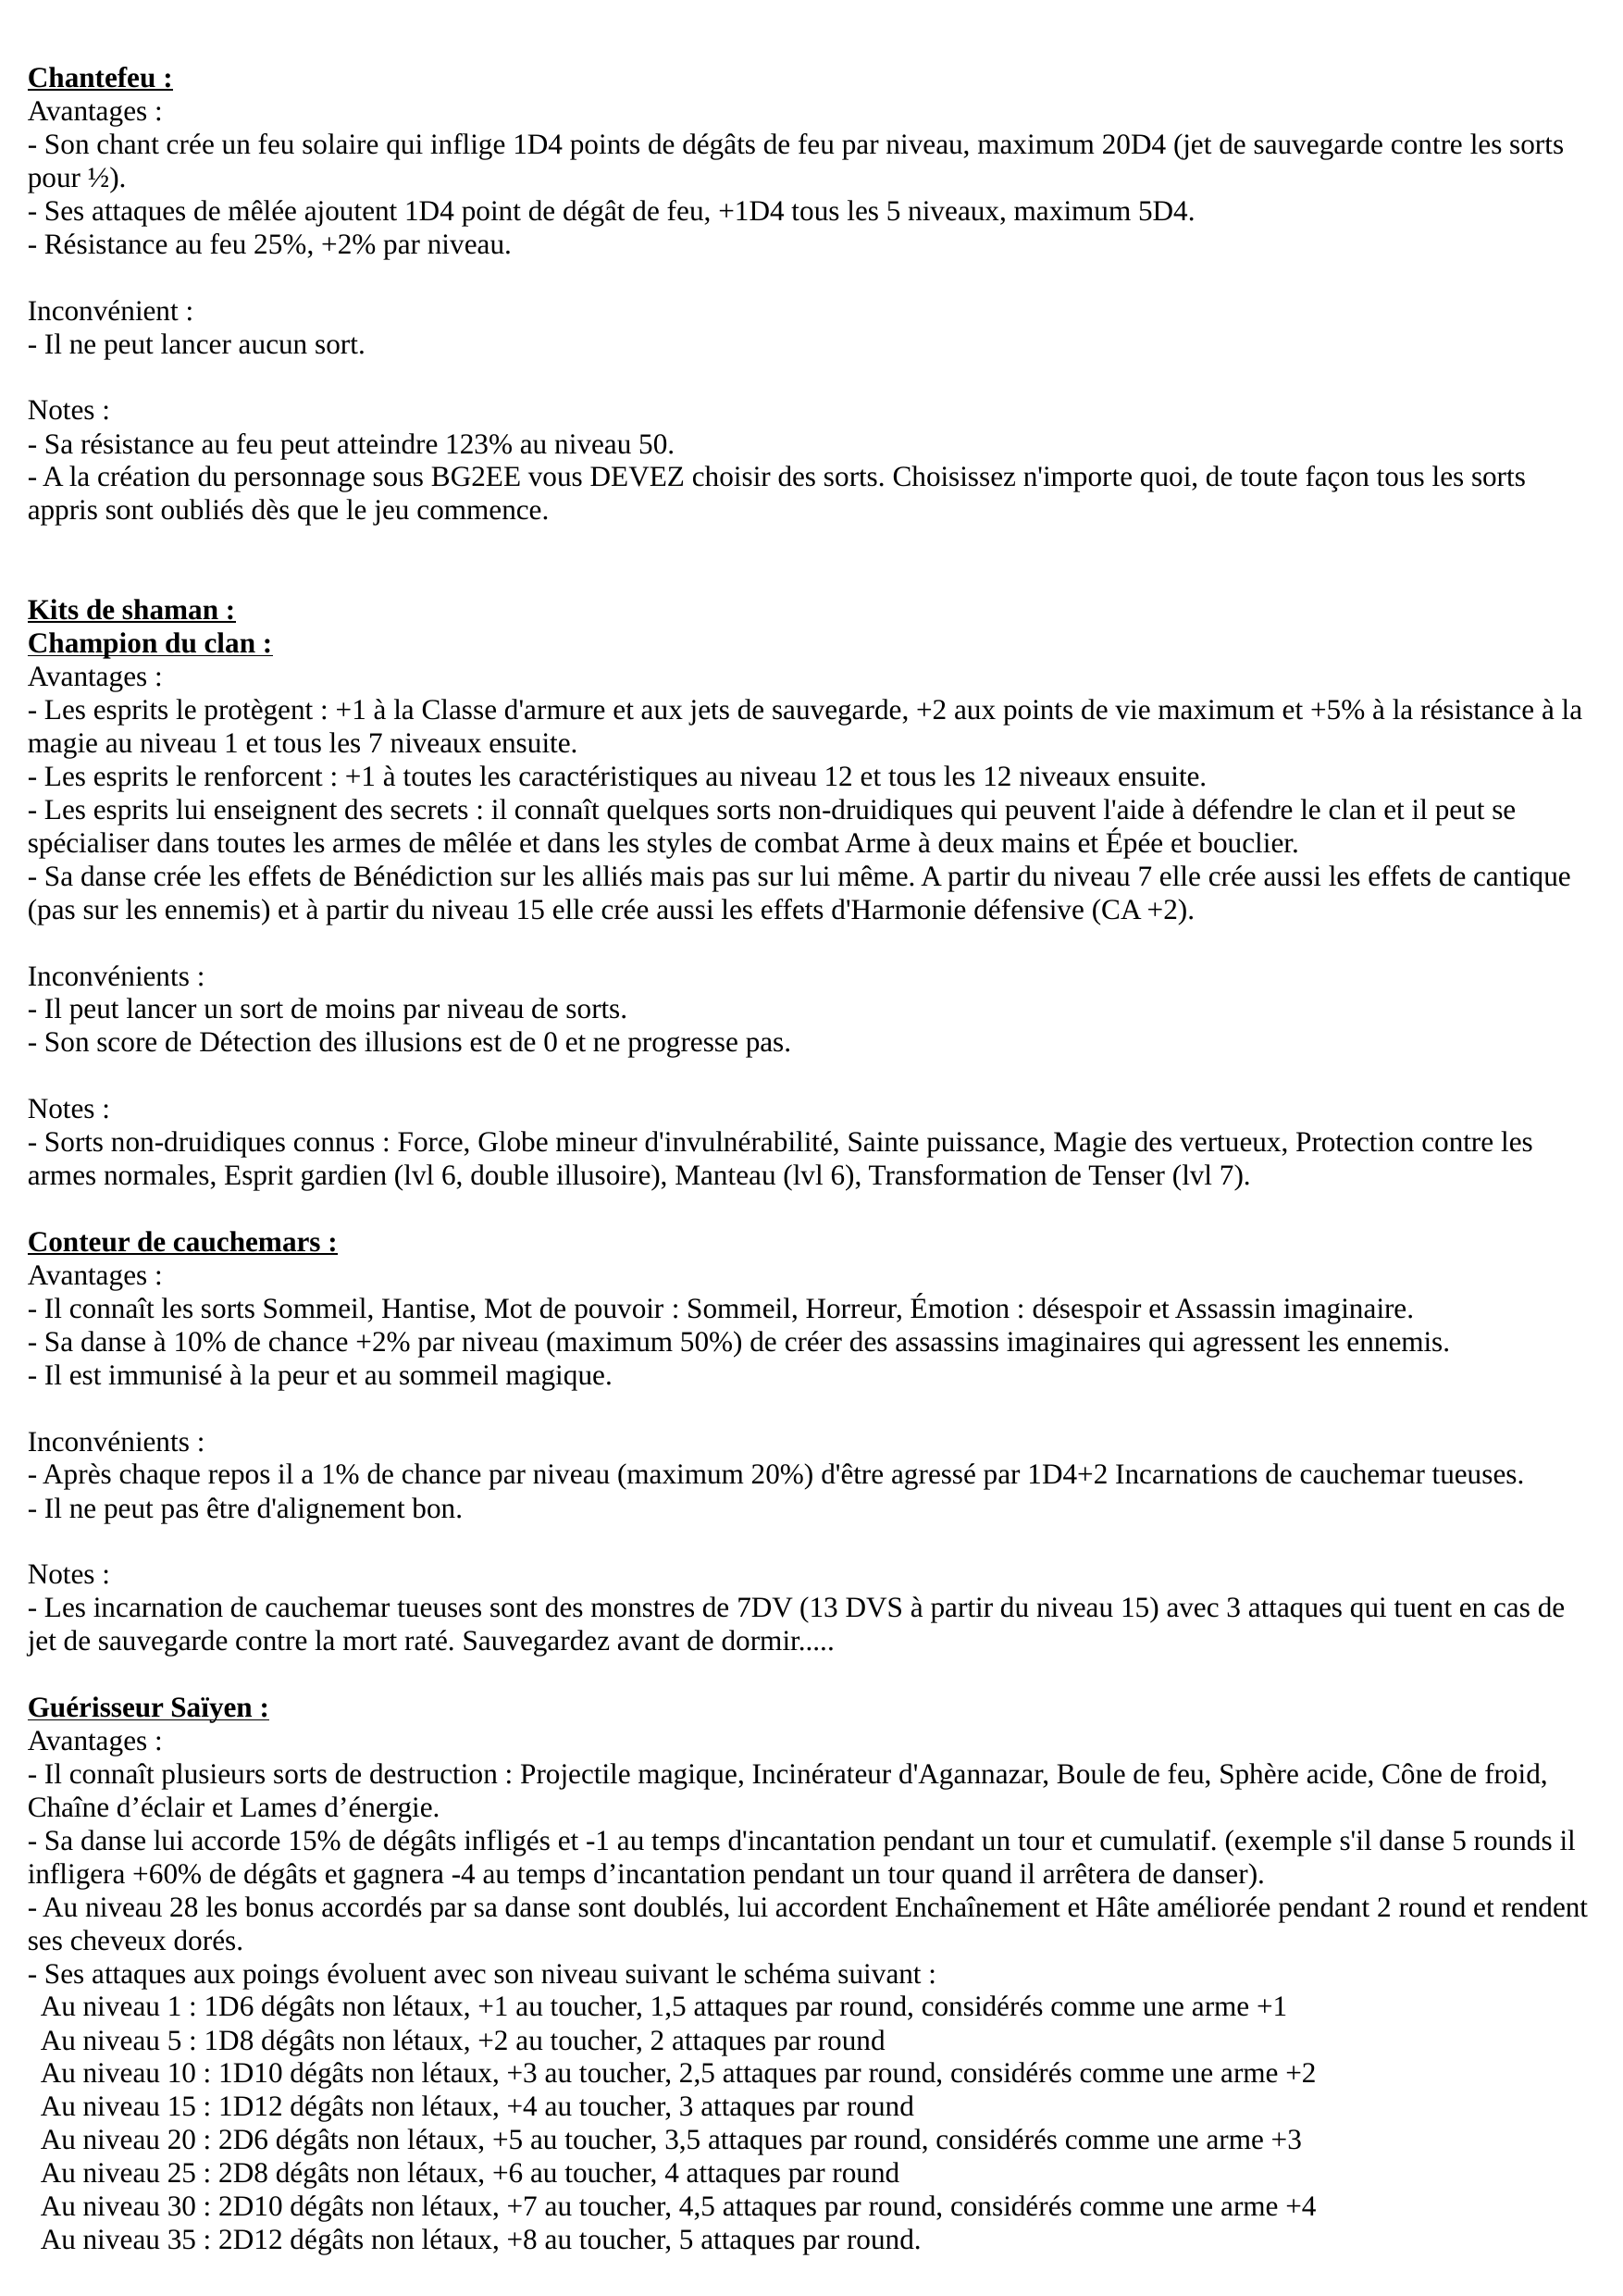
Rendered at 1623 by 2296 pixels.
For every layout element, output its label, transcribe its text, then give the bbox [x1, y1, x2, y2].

text - Les esprits lui enseignent des secrets : il connaît quelques sorts non-druidiques qui peuvent l'aide à défendre le clan et il peut se spécialiser dans toutes les armes de mêlée et dans les styles de combat Arme à deux mains et Épée et bouclier. [27, 792, 1595, 859]
text - Les esprits le protègent : +1 à la Classe d'armure et aux jets de sauvegarde, +2 aux points de vie maximum et +5% à la résistance à la magie au niveau 1 et tous les 7 niveaux ensuite. [27, 692, 1595, 759]
text - Sa danse à 10% de chance +2% par niveau (maximum 50%) de créer des assassins imaginaires qui agressent les ennemis. [27, 1324, 1595, 1358]
text Au niveau 30 : 2D10 dégâts non létaux, +7 au toucher, 4,5 attaques par round, considérés comme une arme +4 [27, 2189, 1595, 2222]
text Au niveau 5 : 1D8 dégâts non létaux, +2 au toucher, 2 attaques par round [27, 2023, 1595, 2056]
text Inconvénients : [27, 959, 1595, 992]
text Conteur de cauchemars : [27, 1224, 1595, 1258]
text - Sa danse crée les effets de Bénédiction sur les alliés mais pas sur lui même. A partir du niveau 7 elle crée aussi les effets de cantique (pas sur les ennemis) et à partir du niveau 15 elle crée aussi les effets d'Harmonie défensive (CA +2). [27, 859, 1595, 925]
text - A la création du personnage sous BG2EE vous DEVEZ choisir des sorts. Choisissez n'importe quoi, de toute façon tous les sorts appris sont oubliés dès que le jeu commence. [27, 460, 1595, 526]
text Au niveau 25 : 2D8 dégâts non létaux, +6 au toucher, 4 attaques par round [27, 2155, 1595, 2189]
text - Les esprits le renforcent : +1 à toutes les caractéristiques au niveau 12 et tous les 12 niveaux ensuite. [27, 759, 1595, 792]
text - Sa résistance au feu peut atteindre 123% au niveau 50. [27, 427, 1595, 460]
text Au niveau 20 : 2D6 dégâts non létaux, +5 au toucher, 3,5 attaques par round, considérés comme une arme +3 [27, 2122, 1595, 2155]
text - Il est immunisé à la peur et au sommeil magique. [27, 1358, 1595, 1391]
text Avantages : [27, 659, 1595, 692]
text Inconvénients : [27, 1424, 1595, 1458]
text Notes : [27, 393, 1595, 427]
text - Les incarnation de cauchemar tueuses sont des monstres de 7DV (13 DVS à partir du niveau 15) avec 3 attaques qui tuent en cas de jet de sauvegarde contre la mort raté. Sauvegardez avant de dormir..... [27, 1590, 1595, 1657]
text - Il ne peut lancer aucun sort. [27, 327, 1595, 360]
text - Résistance au feu 25%, +2% par niveau. [27, 227, 1595, 260]
text - Son chant crée un feu solaire qui inflige 1D4 points de dégâts de feu par niveau, maximum 20D4 (jet de sauvegarde contre les sorts pour ½). [27, 127, 1595, 193]
text - Il connaît les sorts Sommeil, Hantise, Mot de pouvoir : Sommeil, Horreur, Émotion : désespoir et Assassin imaginaire. [27, 1291, 1595, 1324]
text Avantages : [27, 1723, 1595, 1756]
text Inconvénient : [27, 293, 1595, 327]
text Guérisseur Saïyen : [27, 1690, 1595, 1723]
text - Ses attaques aux poings évoluent avec son niveau suivant le schéma suivant : [27, 1956, 1595, 1990]
text Au niveau 15 : 1D12 dégâts non létaux, +4 au toucher, 3 attaques par round [27, 2090, 1595, 2122]
text Notes : [27, 1091, 1595, 1124]
text Au niveau 1 : 1D6 dégâts non létaux, +1 au toucher, 1,5 attaques par round, considérés comme une arme +1 [27, 1990, 1595, 2023]
text - Son score de Détection des illusions est de 0 et ne progresse pas. [27, 1025, 1595, 1058]
text - Sa danse lui accorde 15% de dégâts infligés et -1 au temps d'incantation pendant un tour et cumulatif. (exemple s'il danse 5 rounds il infligera +60% de dégâts et gagnera -4 au temps d’incantation pendant un tour quand il arrêtera de danser). [27, 1823, 1595, 1890]
text Avantages : [27, 93, 1595, 127]
text Au niveau 10 : 1D10 dégâts non létaux, +3 au toucher, 2,5 attaques par round, considérés comme une arme +2 [27, 2056, 1595, 2090]
text - Sorts non-druidiques connus : Force, Globe mineur d'invulnérabilité, Sainte puissance, Magie des vertueux, Protection contre les armes normales, Esprit gardien (lvl 6, double illusoire), Manteau (lvl 6), Transformation de Tenser (lvl 7). [27, 1124, 1595, 1191]
text - Ses attaques de mêlée ajoutent 1D4 point de dégât de feu, +1D4 tous les 5 niveaux, maximum 5D4. [27, 193, 1595, 227]
text Au niveau 35 : 2D12 dégâts non létaux, +8 au toucher, 5 attaques par round. [27, 2222, 1595, 2255]
text - Il ne peut pas être d'alignement bon. [27, 1491, 1595, 1524]
text - Au niveau 28 les bonus accordés par sa danse sont doublés, lui accordent Enchaînement et Hâte améliorée pendant 2 round et rendent ses cheveux dorés. [27, 1890, 1595, 1956]
text Avantages : [27, 1258, 1595, 1291]
text - Après chaque repos il a 1% de chance par niveau (maximum 20%) d'être agressé par 1D4+2 Incarnations de cauchemar tueuses. [27, 1458, 1595, 1491]
text - Il connaît plusieurs sorts de destruction : Projectile magique, Incinérateur d'Agannazar, Boule de feu, Sphère acide, Cône de froid, Chaîne d’éclair et Lames d’énergie. [27, 1756, 1595, 1823]
text Notes : [27, 1558, 1595, 1590]
text Kits de shaman : [27, 592, 1595, 626]
text - Il peut lancer un sort de moins par niveau de sorts. [27, 992, 1595, 1025]
text Chantefeu : [27, 60, 1595, 93]
text Champion du clan : [27, 626, 1595, 659]
